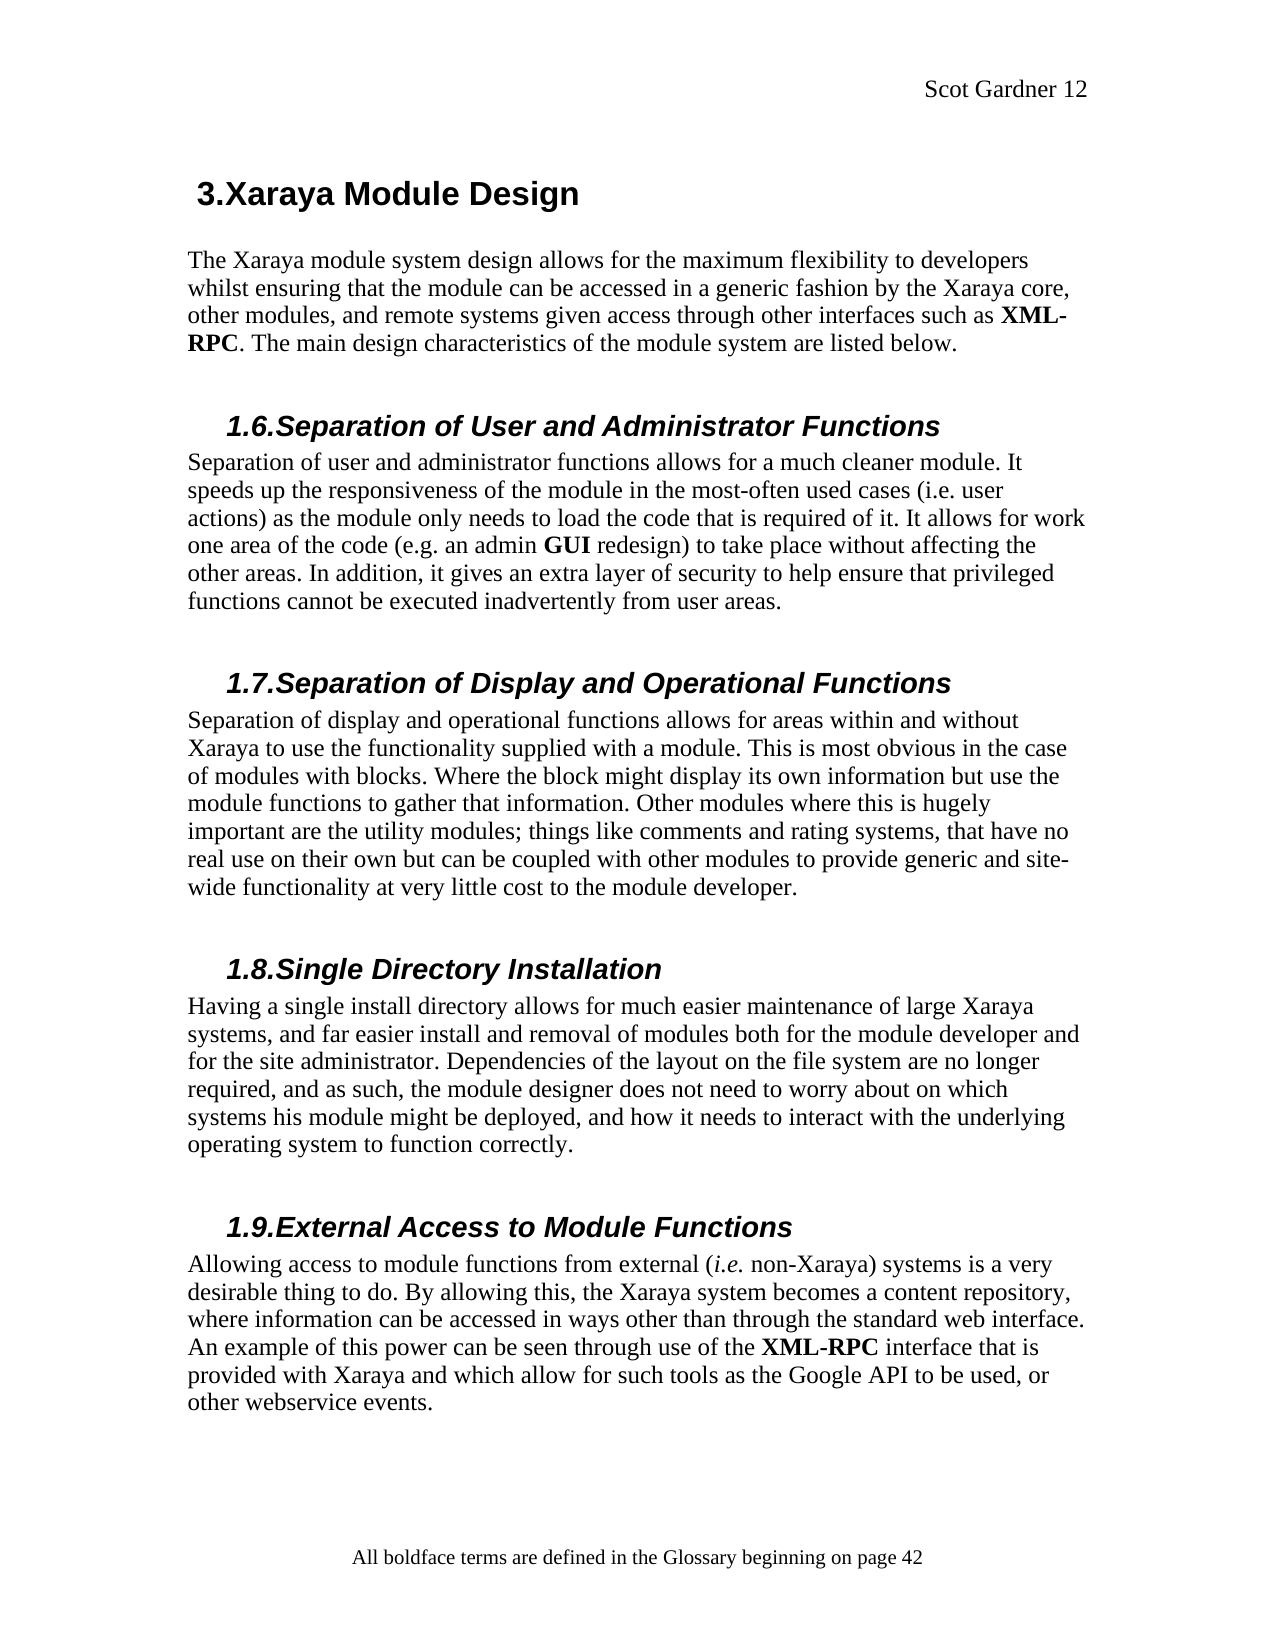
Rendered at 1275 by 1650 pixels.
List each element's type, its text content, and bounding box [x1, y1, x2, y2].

subtitle External Access to Module Functions [218, 1211, 1087, 1244]
subtitle Separation of User and Administrator Functions [218, 409, 1087, 442]
text Having a single install directory allows for much easier maintenance of large Xaraya systems, and far easier install and removal of modules both for the module developer and for the site administrator. Dependencies of the layout on the file system are no longer required, and as such, the module designer does not need to worry about on which systems his module might be deployed, and how it needs to interact with the underlying operating system to function correctly. [187, 992, 1087, 1158]
subtitle Xaraya Module Design [187, 175, 1087, 212]
subtitle Separation of Display and Operational Functions [218, 667, 1087, 700]
text Separation of display and operational functions allows for areas within and without Xaraya to use the functionality supplied with a module. This is most obvious in the case of modules with blocks. Where the block might display its own information but use the module functions to gather that information. Other modules where this is hugely important are the utility modules; things like comments and rating systems, that have no real use on their own but can be coupled with other modules to provide generic and site-wide functionality at very little cost to the module developer. [187, 706, 1087, 900]
subtitle Single Directory Installation [218, 953, 1087, 986]
text Allowing access to module functions from external (i.e. non-Xaraya) systems is a very desirable thing to do. By allowing this, the Xaraya system becomes a content repository, where information can be accessed in ways other than through the standard web interface. An example of this power can be seen through use of the XML-RPC interface that is provided with Xaraya and which allow for such tools as the Google API to be used, or other webservice events. [187, 1250, 1087, 1416]
text The Xaraya module system design allows for the maximum flexibility to developers whilst ensuring that the module can be accessed in a generic fashion by the Xaraya core, other modules, and remote systems given access through other interfaces such as XML-RPC. The main design characteristics of the module system are listed below. [187, 246, 1087, 357]
text Separation of user and administrator functions allows for a much cleaner module. It speeds up the responsiveness of the module in the most-often used cases (i.e. user actions) as the module only needs to load the code that is required of it. It allows for work one area of the code (e.g. an admin GUI redesign) to take place without affecting the other areas. In addition, it gives an extra layer of security to help ensure that privileged functions cannot be executed inadvertently from user areas. [187, 448, 1087, 615]
